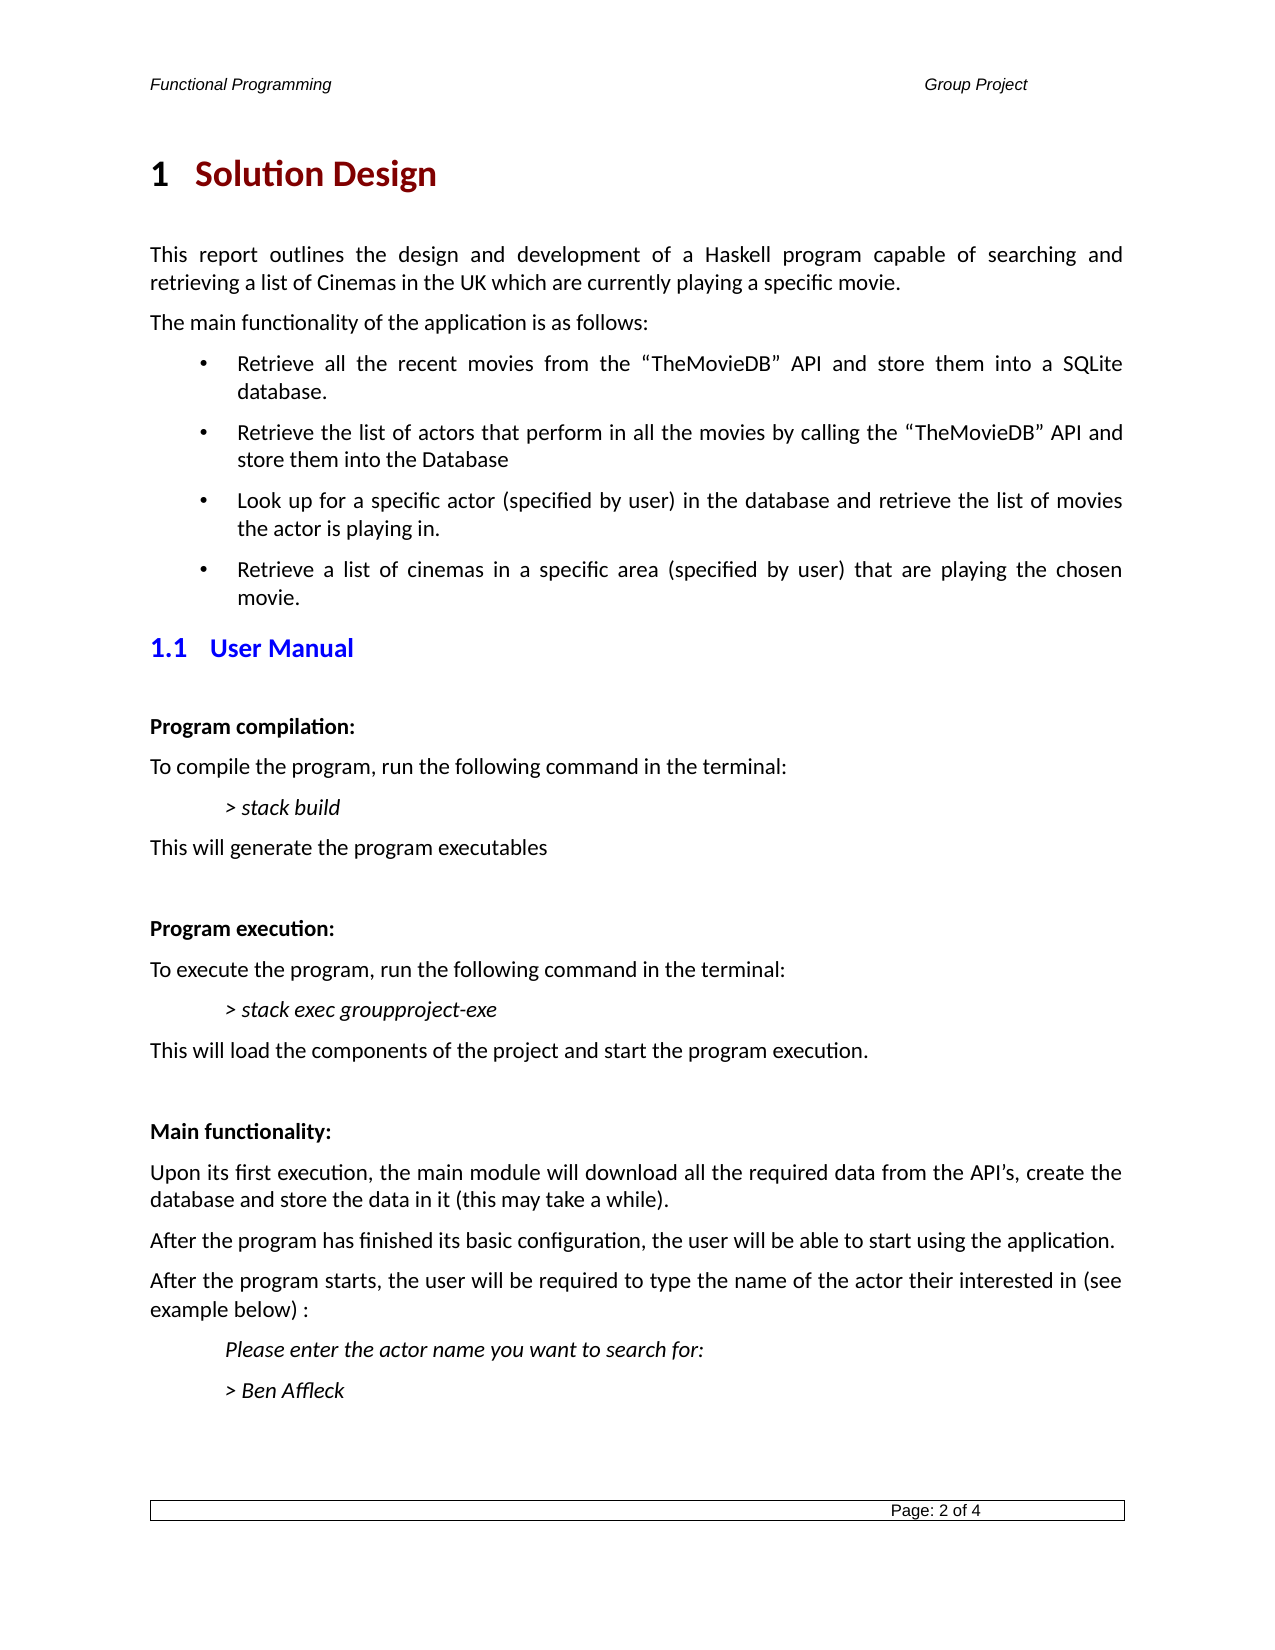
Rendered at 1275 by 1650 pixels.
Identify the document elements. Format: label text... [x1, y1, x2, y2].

text Program compilation: [150, 712, 1125, 740]
text This report outlines the design and development of a Haskell program capable of searching and retrieving a list of Cinemas in the UK which are currently playing a specific movie. [150, 240, 1125, 296]
list Retrieve the list of actors that perform in all the movies by calling the “TheMovieDB” API and store them into the Database [199, 418, 1125, 474]
text > stack exec groupproject-exe [150, 996, 1125, 1023]
text This will generate the program executables [150, 833, 1125, 861]
text After the program starts, the user will be required to type the name of the actor their interested in (see example below) : [150, 1267, 1125, 1323]
subtitle User Manual [150, 629, 1125, 665]
text To compile the program, run the following command in the terminal: [150, 752, 1125, 780]
text After the program has finished its basic configuration, the user will be able to start using the application. [150, 1226, 1125, 1254]
text The main functionality of the application is as follows: [150, 308, 1125, 337]
list Retrieve a list of cinemas in a specific area (specified by user) that are playing the chosen movie. [199, 555, 1125, 611]
subtitle Solution Design [150, 150, 1125, 196]
text Upon its first execution, the main module will download all the required data from the API’s, create the database and store the data in it (this may take a while). [150, 1158, 1125, 1214]
text To execute the program, run the following command in the terminal: [150, 955, 1125, 983]
text This will load the components of the project and start the program execution. [150, 1036, 1125, 1064]
text Main functionality: [150, 1117, 1125, 1145]
text Please enter the actor name you want to search for: [150, 1335, 1125, 1363]
list Retrieve all the recent movies from the “TheMovieDB” API and store them into a SQLite database. [199, 349, 1125, 405]
text > Ben Affleck [150, 1376, 1125, 1404]
text > stack build [150, 793, 1125, 821]
list Look up for a specific actor (specified by user) in the database and retrieve the list of movies the actor is playing in. [199, 486, 1125, 542]
text Program execution: [150, 914, 1125, 942]
